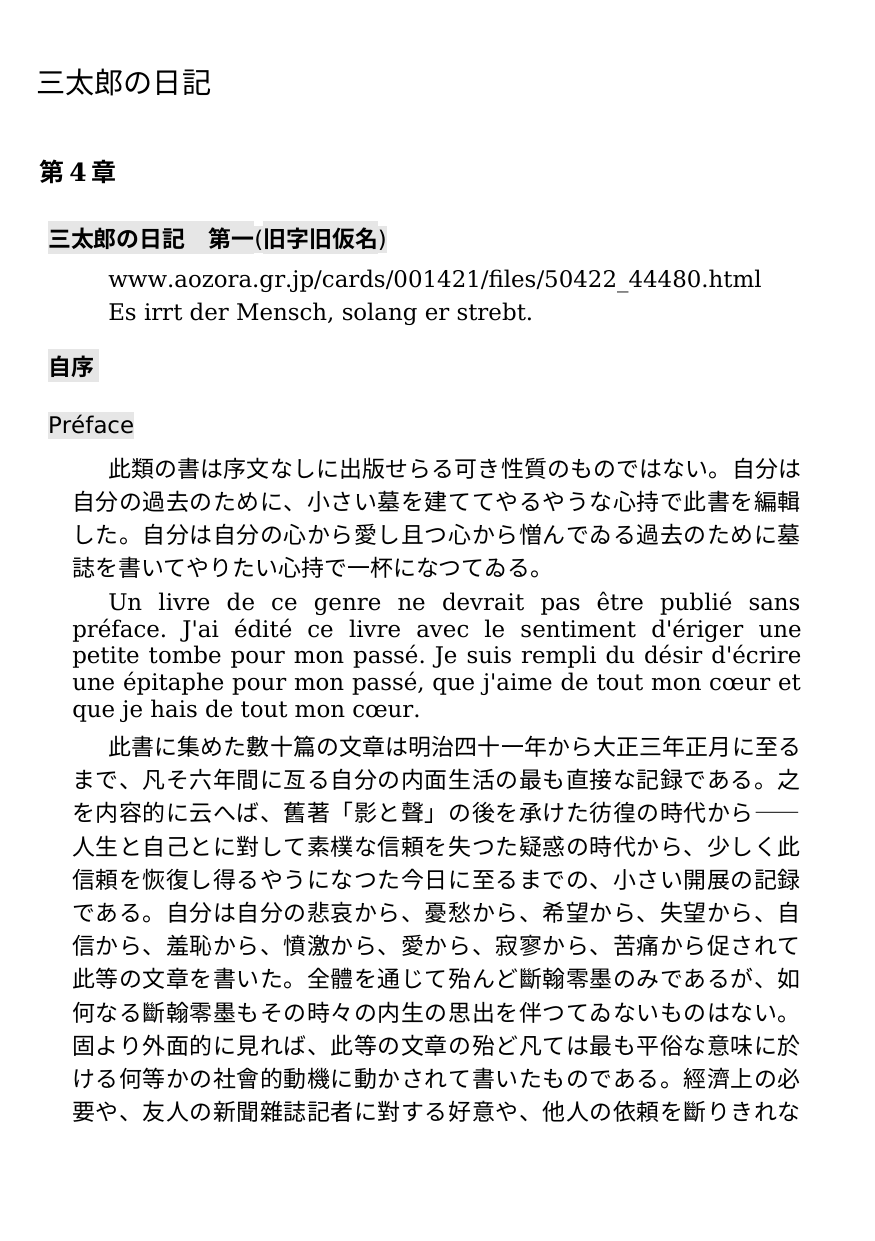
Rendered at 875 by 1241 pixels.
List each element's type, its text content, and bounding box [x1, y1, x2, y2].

subtitle 第4章 [36, 149, 838, 192]
subtitle 三太郎の日記 第一(旧字旧仮名) [378, 221, 838, 254]
subtitle Préface [134, 412, 838, 439]
text Un livre de ce genre ne devrait pas être publié sans préface. J'ai édité ce livre avec le sentiment d'ériger une petite tombe pour mon passé. Je suis rempli du désir d'écrire une épitaphe pour mon passé, que j'aime de tout mon cœur et que je hais de tout mon cœur. [72, 589, 802, 723]
text Es irrt der Mensch, solang er strebt. [72, 299, 802, 326]
text 此類の書は序文なしに出版せらる可き性質のものではない。自分は自分の過去のために、小さい墓を建ててやるやうな心持で此書を編輯した。自分は自分の心から愛し且つ心から憎んでゐる過去のために墓誌を書いてやりたい心持で一杯になつてゐる。 [72, 451, 802, 583]
text 此書に集めた數十篇の文章は明治四十一年から大正三年正月に至るまで、凡そ六年間に亙る自分の内面生活の最も直接な記録である。之を内容的に云へば、舊著「影と聲」の後を承けた彷徨の時代から――人生と自己とに對して素樸な信頼を失つた疑惑の時代から、少しく此信頼を恢復し得るやうになつた今日に至るまでの、小さい開展の記録である。自分は自分の悲哀から、憂愁から、希望から、失望から、自信から、羞恥から、憤激から、愛から、寂寥から、苦痛から促されて此等の文章を書いた。全體を通じて殆んど斷翰零墨のみであるが、如何なる斷翰零墨もその時々の内生の思出を伴つてゐないものはない。固より外面的に見れば、此等の文章の殆ど凡ては最も平俗な意味に於ける何等かの社會的動機に動かされて書いたものである。經濟上の必要や、友人の新聞雜誌記者に對する好意や、他人の依頼を斷りきれな [72, 729, 802, 1127]
subtitle 自序 [99, 349, 838, 382]
subtitle 三太郎の日記 [36, 60, 838, 102]
text www.aozora.gr.jp/cards/001421/files/50422_44480.html [72, 266, 802, 293]
